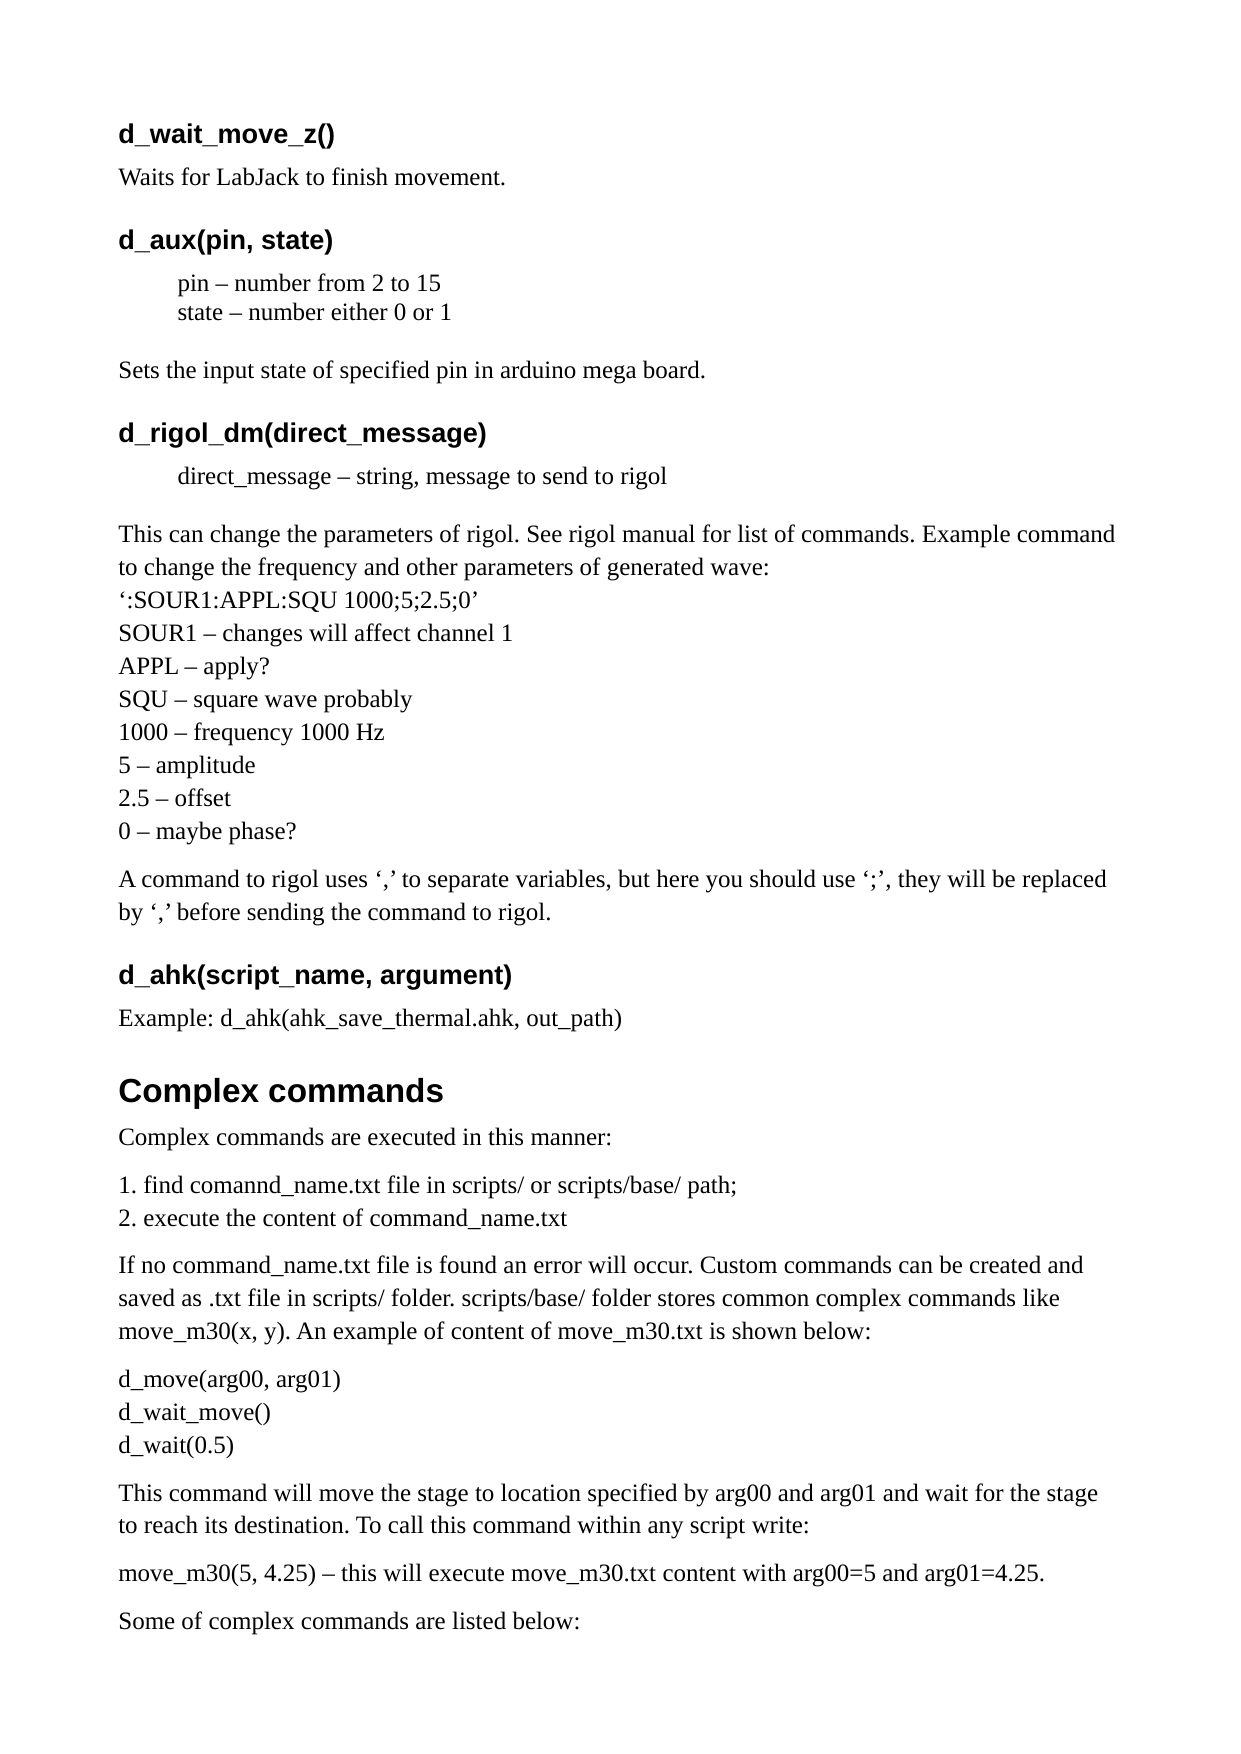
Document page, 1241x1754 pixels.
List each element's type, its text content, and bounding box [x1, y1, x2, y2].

subtitle d_rigol_dm(direct_message) [118, 417, 1122, 448]
text A command to rigol uses ‘,’ to separate variables, but here you should use ‘;’, they will be replaced by ‘,’ before sending the command to rigol. [118, 864, 1122, 926]
subtitle d_ahk(script_name, argument) [118, 959, 1122, 990]
text 1. find comannd_name.txt file in scripts/ or scripts/base/ path; 2. execute the content of command_name.txt [118, 1170, 1122, 1231]
text Waits for LabJack to finish movement. [118, 162, 1122, 191]
subtitle d_wait_move_z() [118, 118, 1122, 149]
text Complex commands are executed in this manner: [118, 1122, 1122, 1151]
text d_move(arg00, arg01) d_wait_move() d_wait(0.5) [118, 1364, 1122, 1459]
text direct_message – string, message to send to rigol [177, 461, 1063, 489]
text pin – number from 2 to 15 state – number either 0 or 1 [177, 268, 1063, 325]
subtitle d_aux(pin, state) [118, 224, 1122, 255]
text If no command_name.txt file is found an error will occur. Custom commands can be created and saved as .txt file in scripts/ folder. scripts/base/ folder stores common complex commands like move_m30(x, y). An example of content of move_m30.txt is shown below: [118, 1250, 1122, 1345]
text Example: d_ahk(ahk_save_thermal.ahk, out_path) [118, 1003, 1122, 1031]
text This can change the parameters of rigol. See rigol manual for list of commands. Example command to change the frequency and other parameters of generated wave: ‘:SOUR1:APPL:SQU 1000;5;2.5;0’ SOUR1 – changes will affect channel 1 APPL – apply? SQU – square wave probably 1000 – frequency 1000 Hz 5 – amplitude 2.5 – offset 0 – maybe phase? [118, 519, 1122, 845]
text This command will move the stage to location specified by arg00 and arg01 and wait for the stage to reach its destination. To call this command within any script write: [118, 1478, 1122, 1539]
text Sets the input state of specified pin in arduino mega board. [118, 355, 1122, 383]
text Some of complex commands are listed below: [118, 1606, 1122, 1634]
subtitle Complex commands [118, 1071, 1122, 1109]
text move_m30(5, 4.25) – this will execute move_m30.txt content with arg00=5 and arg01=4.25. [118, 1558, 1122, 1587]
